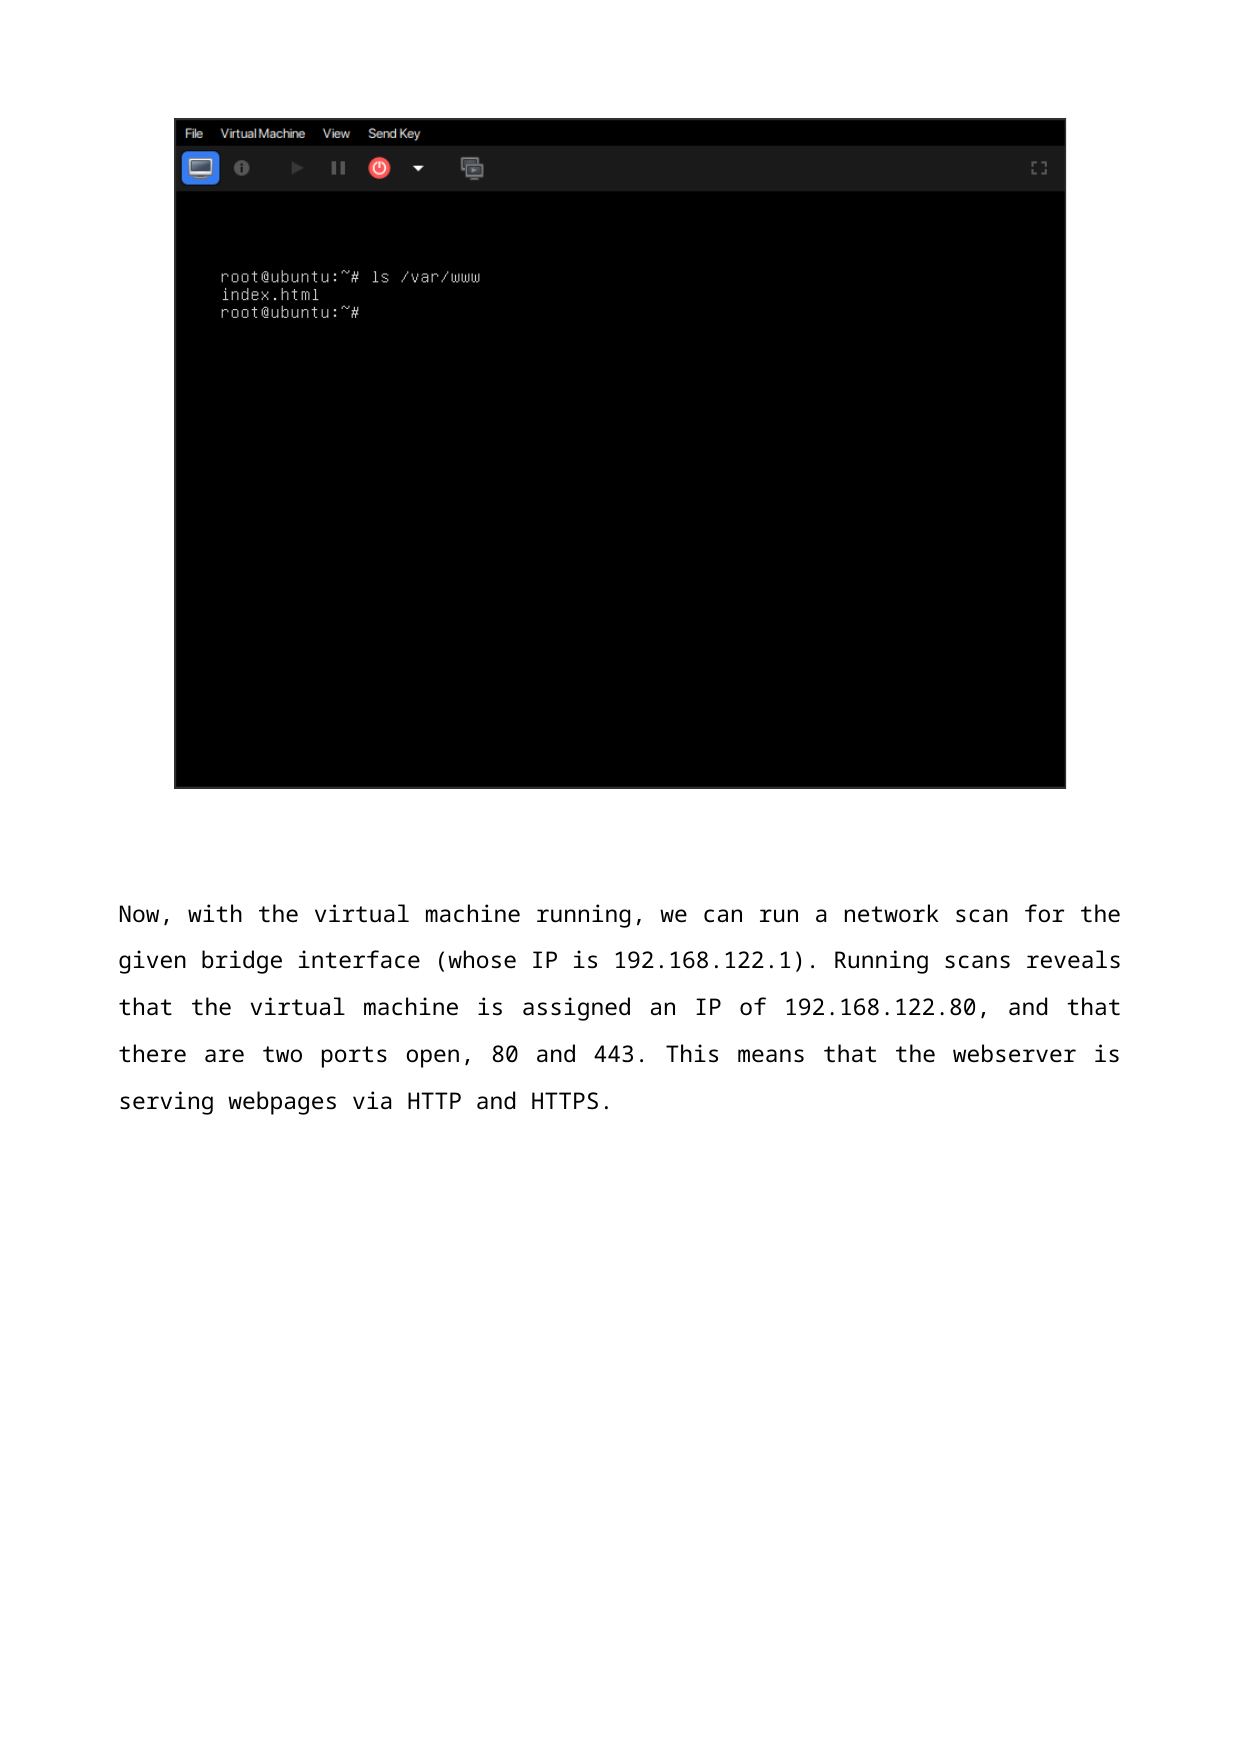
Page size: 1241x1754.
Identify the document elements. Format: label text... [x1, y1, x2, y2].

text Now, with the virtual machine running, we can run a network scan for the given bridge interface (whose IP is 192.168.122.1). Running scans reveals that the virtual machine is assigned an IP of 192.168.122.80, and that there are two ports open, 80 and 443. This means that the webserver is serving webpages via HTTP and HTTPS. [118, 898, 1122, 1116]
picture [174, 118, 1067, 789]
